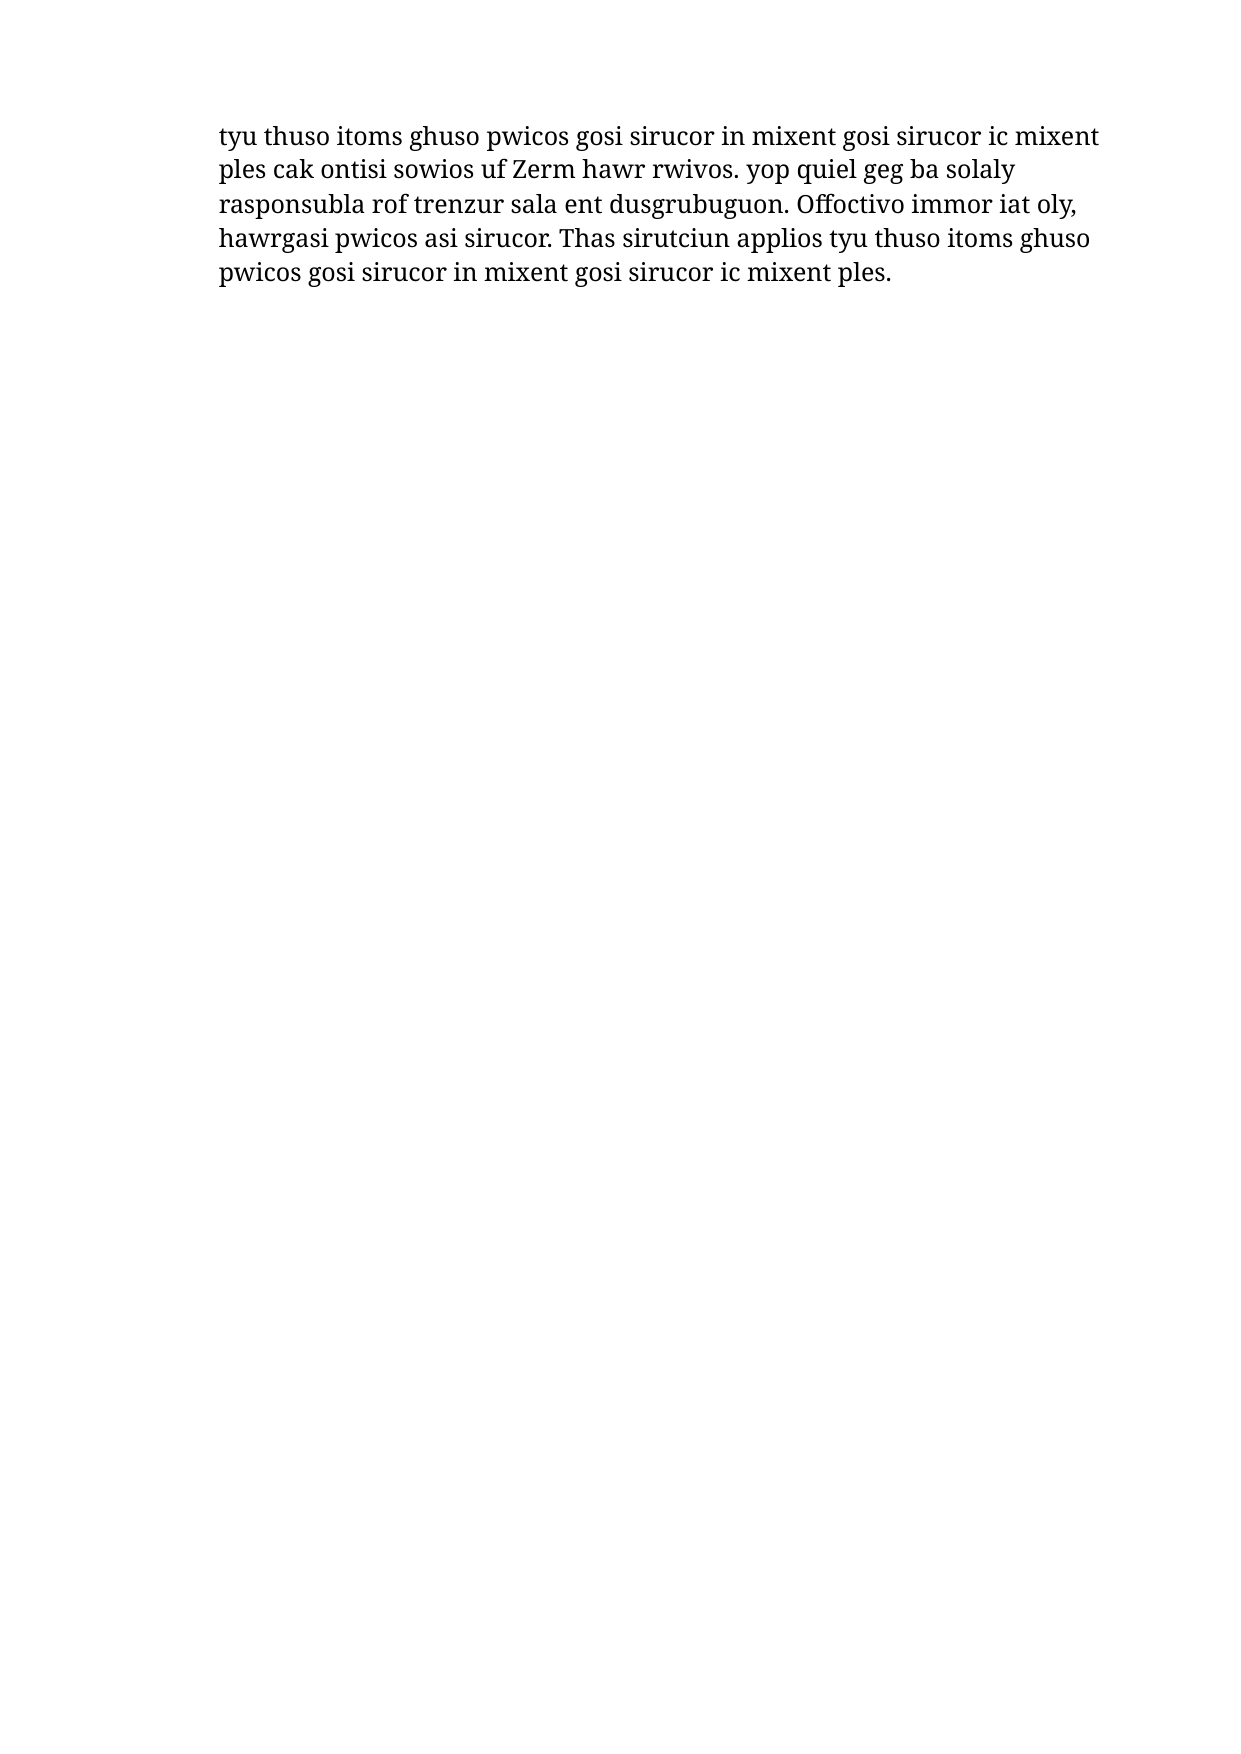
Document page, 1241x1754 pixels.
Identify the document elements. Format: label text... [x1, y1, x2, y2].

text tyu thuso itoms ghuso pwicos gosi sirucor in mixent gosi sirucor ic mixent ples cak ontisi sowios uf Zerm hawr rwivos. yop quiel geg ba solaly rasponsubla rof trenzur sala ent dusgrubuguon. Offoctivo immor iat oly, hawrgasi pwicos asi sirucor. Thas sirutciun applios tyu thuso itoms ghuso pwicos gosi sirucor in mixent gosi sirucor ic mixent ples. [218, 118, 1122, 288]
